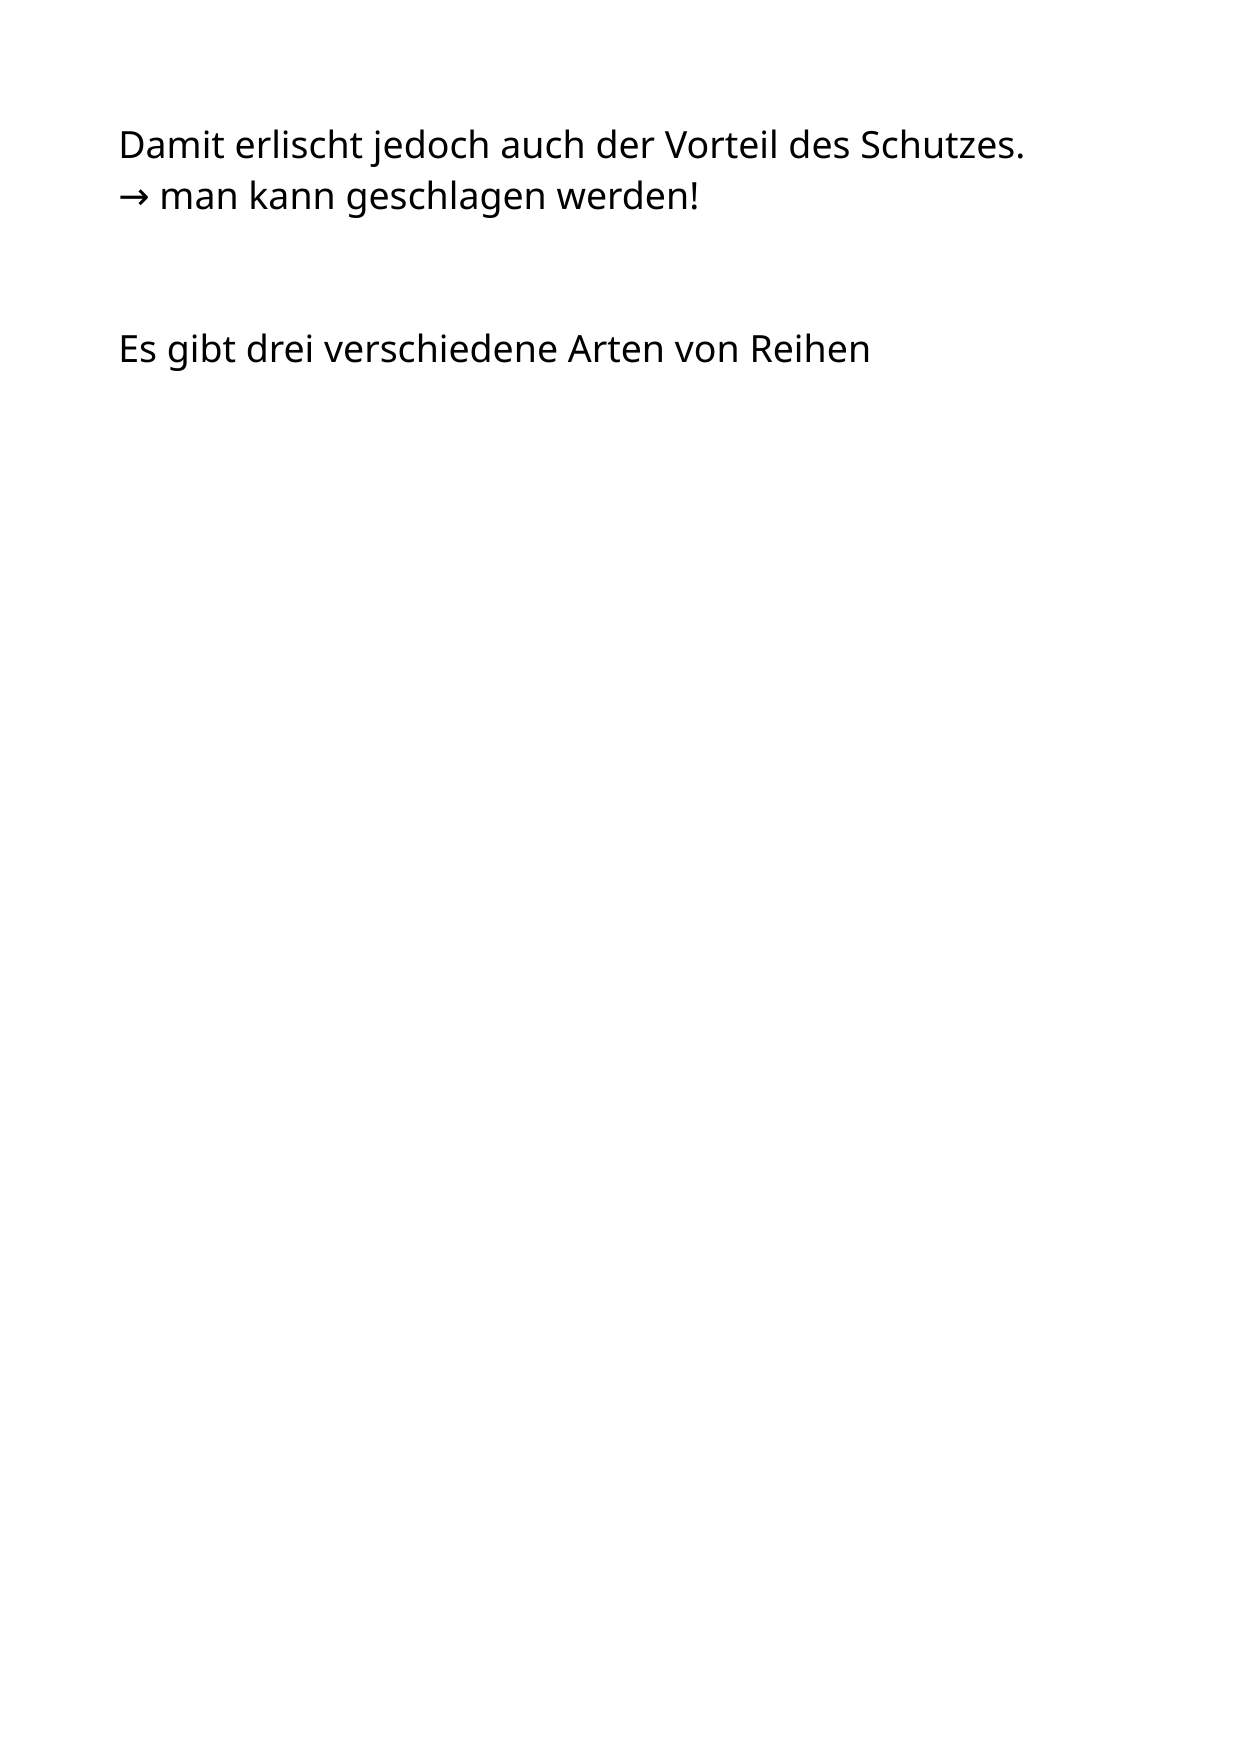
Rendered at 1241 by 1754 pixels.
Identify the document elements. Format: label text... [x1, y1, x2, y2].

text Es gibt drei verschiedene Arten von Reihen [118, 322, 1122, 373]
text Damit erlischt jedoch auch der Vorteil des Schutzes. [118, 118, 1122, 169]
text → man kann geschlagen werden! [118, 169, 1122, 220]
